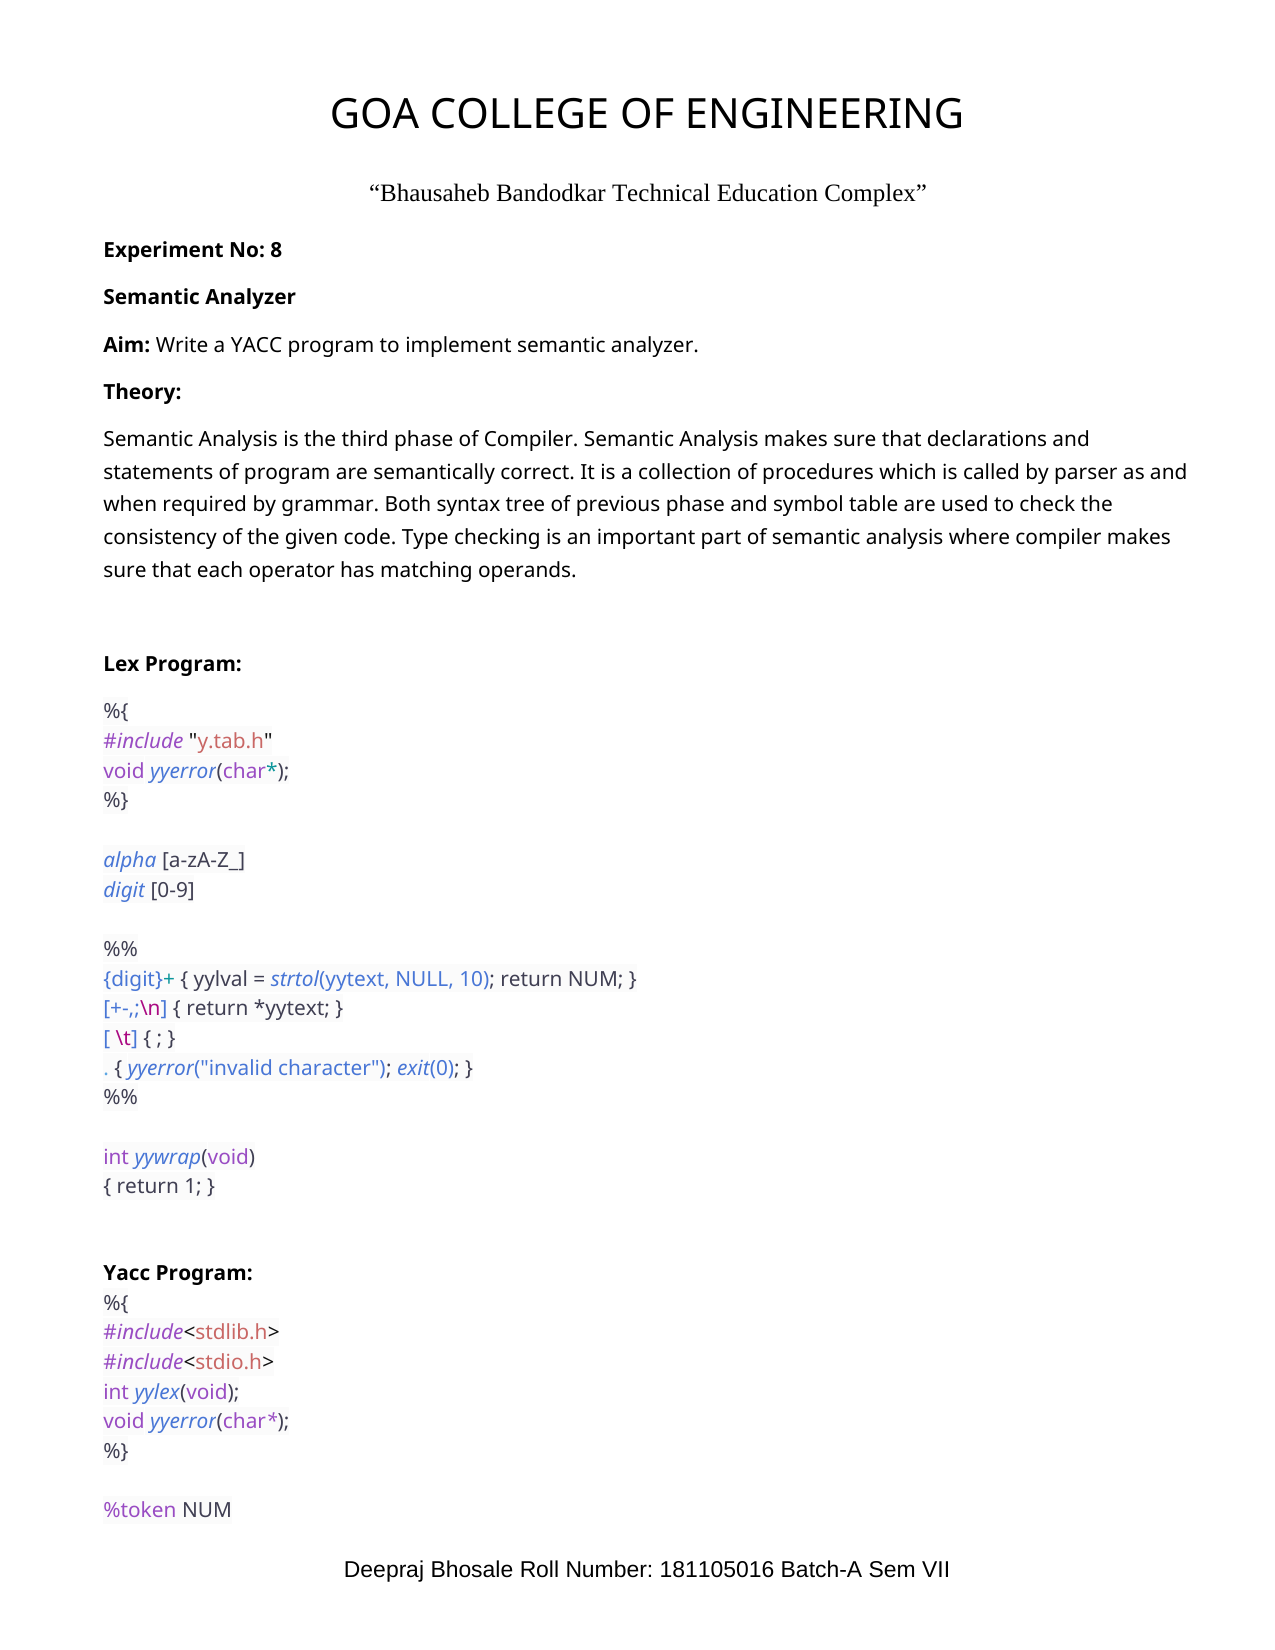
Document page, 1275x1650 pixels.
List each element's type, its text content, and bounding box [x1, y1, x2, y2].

text %% [103, 1081, 1191, 1111]
text int yywrap(void) [103, 1141, 1191, 1170]
text %token NUM [103, 1494, 1191, 1524]
text { return 1; } [103, 1170, 1191, 1200]
text {digit}+ { yylval = strtol(yytext, NULL, 10); return NUM; } [103, 962, 1191, 992]
text %} [103, 784, 1191, 814]
text Aim: Write a YACC program to implement semantic analyzer. [103, 330, 1191, 358]
text [+-,;\n] { return *yytext; } [103, 992, 1191, 1022]
text Experiment No: 8 [103, 235, 1191, 264]
text . { yyerror("invalid character"); exit(0); } [103, 1052, 1191, 1081]
text Semantic Analysis is the third phase of Compiler. Semantic Analysis makes sure that declarations and statements of program are semantically correct. It is a collection of procedures which is called by parser as and when required by grammar. Both syntax tree of previous phase and symbol table are used to check the consistency of the given code. Type checking is an important part of semantic analysis where compiler makes sure that each operator has matching operands. [103, 424, 1191, 583]
text %{ [103, 1287, 1191, 1316]
text int yylex(void); [103, 1376, 1191, 1405]
text alpha [a-zA-Z_] [103, 844, 1191, 873]
text #include "y.tab.h" [103, 725, 1191, 755]
text %% [103, 933, 1191, 962]
text Lex Program: [103, 649, 1191, 678]
text Theory: [103, 377, 1191, 406]
text %} [103, 1435, 1191, 1465]
text Semantic Analyzer [103, 282, 1191, 311]
text [ \t] { ; } [103, 1022, 1191, 1052]
text #include<stdlib.h> [103, 1316, 1191, 1346]
text void yyerror(char*); [103, 755, 1191, 784]
text #include<stdio.h> [103, 1346, 1191, 1376]
text void yyerror(char*); [103, 1405, 1191, 1435]
text digit [0-9] [103, 873, 1191, 903]
text %{ [103, 697, 1191, 725]
text Yacc Program: [103, 1257, 1191, 1287]
